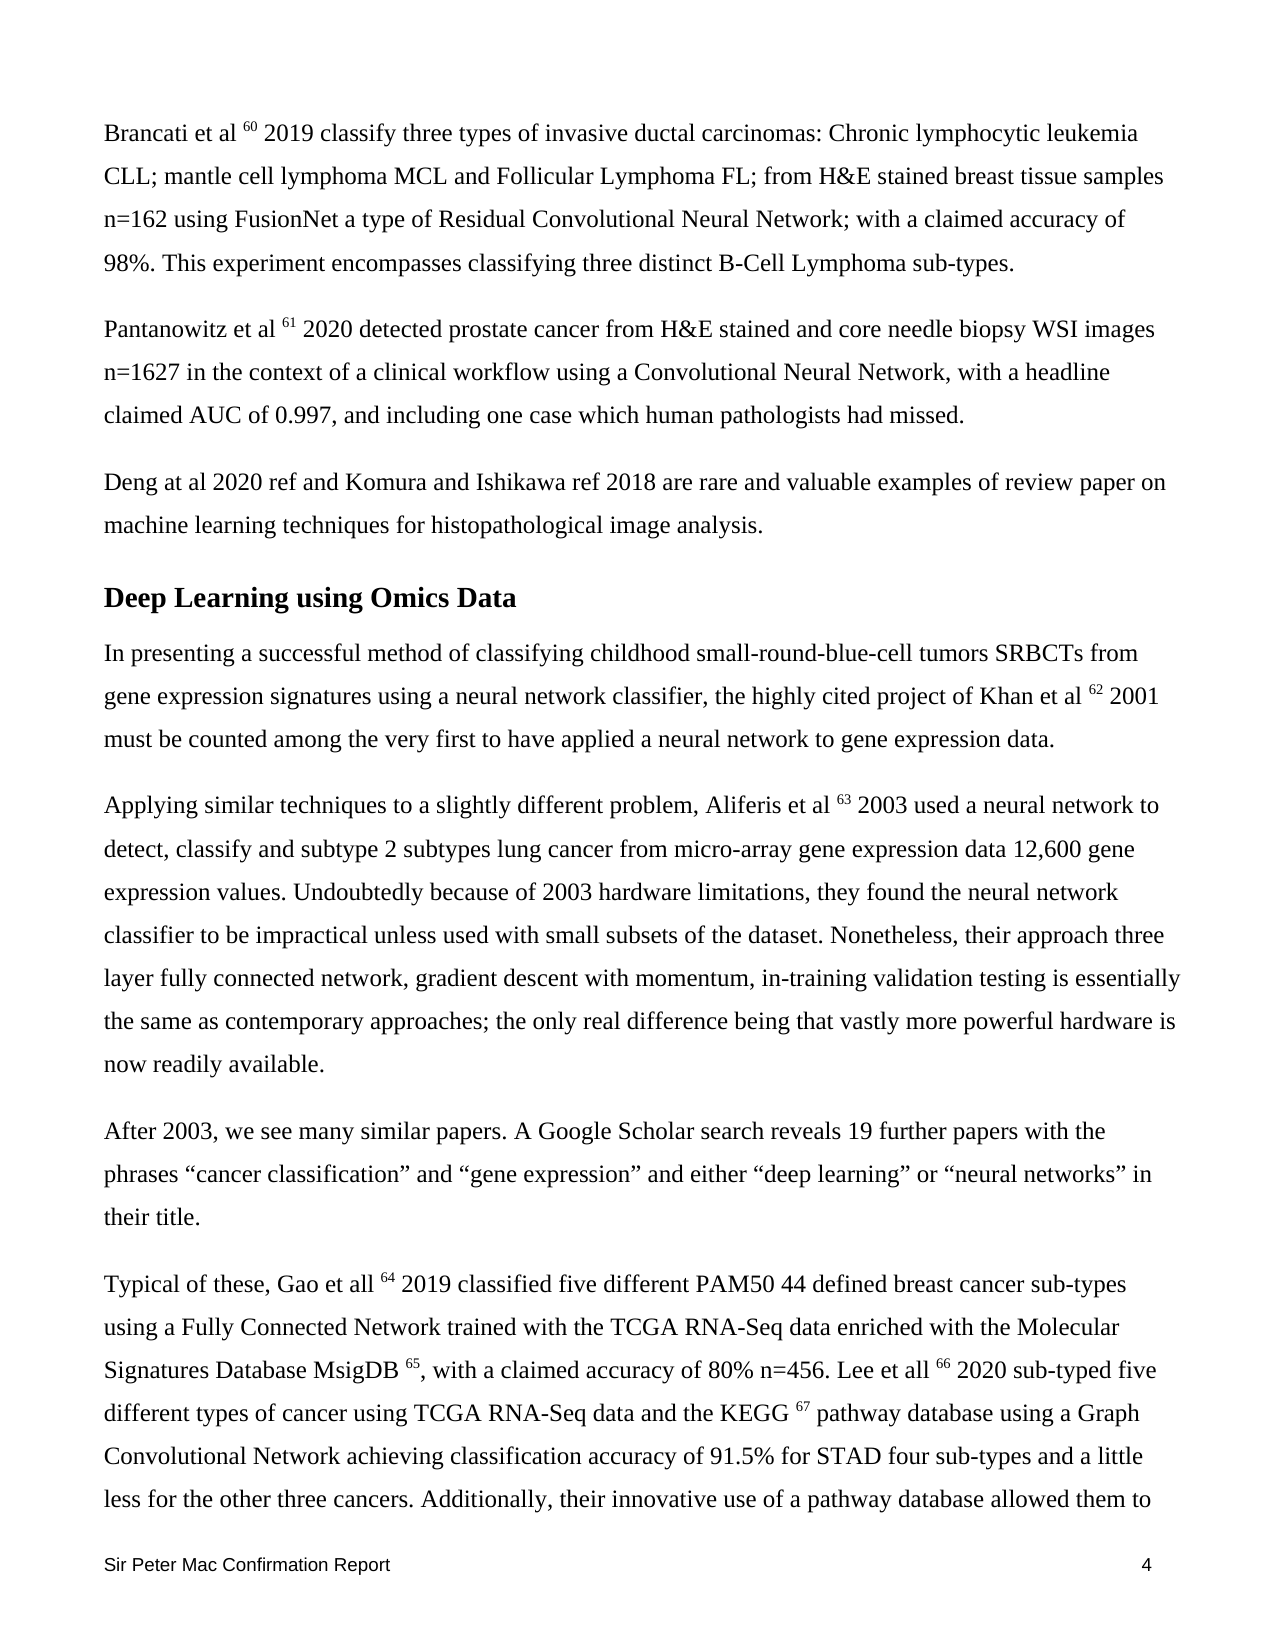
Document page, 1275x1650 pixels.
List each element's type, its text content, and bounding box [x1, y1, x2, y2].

text Applying similar techniques to a slightly different problem, Aliferis et al 2003 used a neural network to detect, classify and subtype 2 subtypes lung cancer from micro-array gene expression data 12,600 gene expression values. Undoubtedly because of 2003 hardware limitations, they found the neural network classifier to be impractical unless used with small subsets of the dataset. Nonetheless, their approach three layer fully connected network, gradient descent with momentum, in-training validation testing is essentially the same as contemporary approaches; the only real difference being that vastly more powerful hardware is now readily available. [103, 791, 1181, 1078]
text Brancati et al 2019 classify three types of invasive ductal carcinomas: Chronic lymphocytic leukemia CLL; mantle cell lymphoma MCL and Follicular Lymphoma FL; from H&E stained breast tissue samples n=162 using FusionNet a type of Residual Convolutional Neural Network; with a claimed accuracy of 98%. This experiment encompasses classifying three distinct B-Cell Lymphoma sub-types. [103, 118, 1181, 276]
text After 2003, we see many similar papers. A Google Scholar search reveals 19 further papers with the phrases “cancer classification” and “gene expression” and either “deep learning” or “neural networks” in their title. [103, 1116, 1181, 1231]
text In presenting a successful method of classifying childhood small-round-blue-cell tumors SRBCTs from gene expression signatures using a neural network classifier, the highly cited project of Khan et al 2001 must be counted among the very first to have applied a neural network to gene expression data. [103, 638, 1181, 753]
subtitle Deep Learning using Omics Data [103, 580, 1181, 613]
text Deng at al 2020 ref and Komura and Ishikawa ref 2018 are rare and valuable examples of review paper on machine learning techniques for histopathological image analysis. [103, 467, 1181, 539]
text Typical of these, Gao et all 2019 classified five different PAM50 44 defined breast cancer sub-types using a Fully Connected Network trained with the TCGA RNA-Seq data enriched with the Molecular Signatures Database MsigDB , with a claimed accuracy of 80% n=456. Lee et all 2020 sub-typed five different types of cancer using TCGA RNA-Seq data and the KEGG pathway database using a Graph Convolutional Network achieving classification accuracy of 91.5% for STAD four sub-types and a little less for the other three cancers. Additionally, their innovative use of a pathway database allowed them to [103, 1269, 1181, 1513]
text Pantanowitz et al 2020 detected prostate cancer from H&E stained and core needle biopsy WSI images n=1627 in the context of a clinical workflow using a Convolutional Neural Network, with a headline claimed AUC of 0.997, and including one case which human pathologists had missed. [103, 314, 1181, 429]
